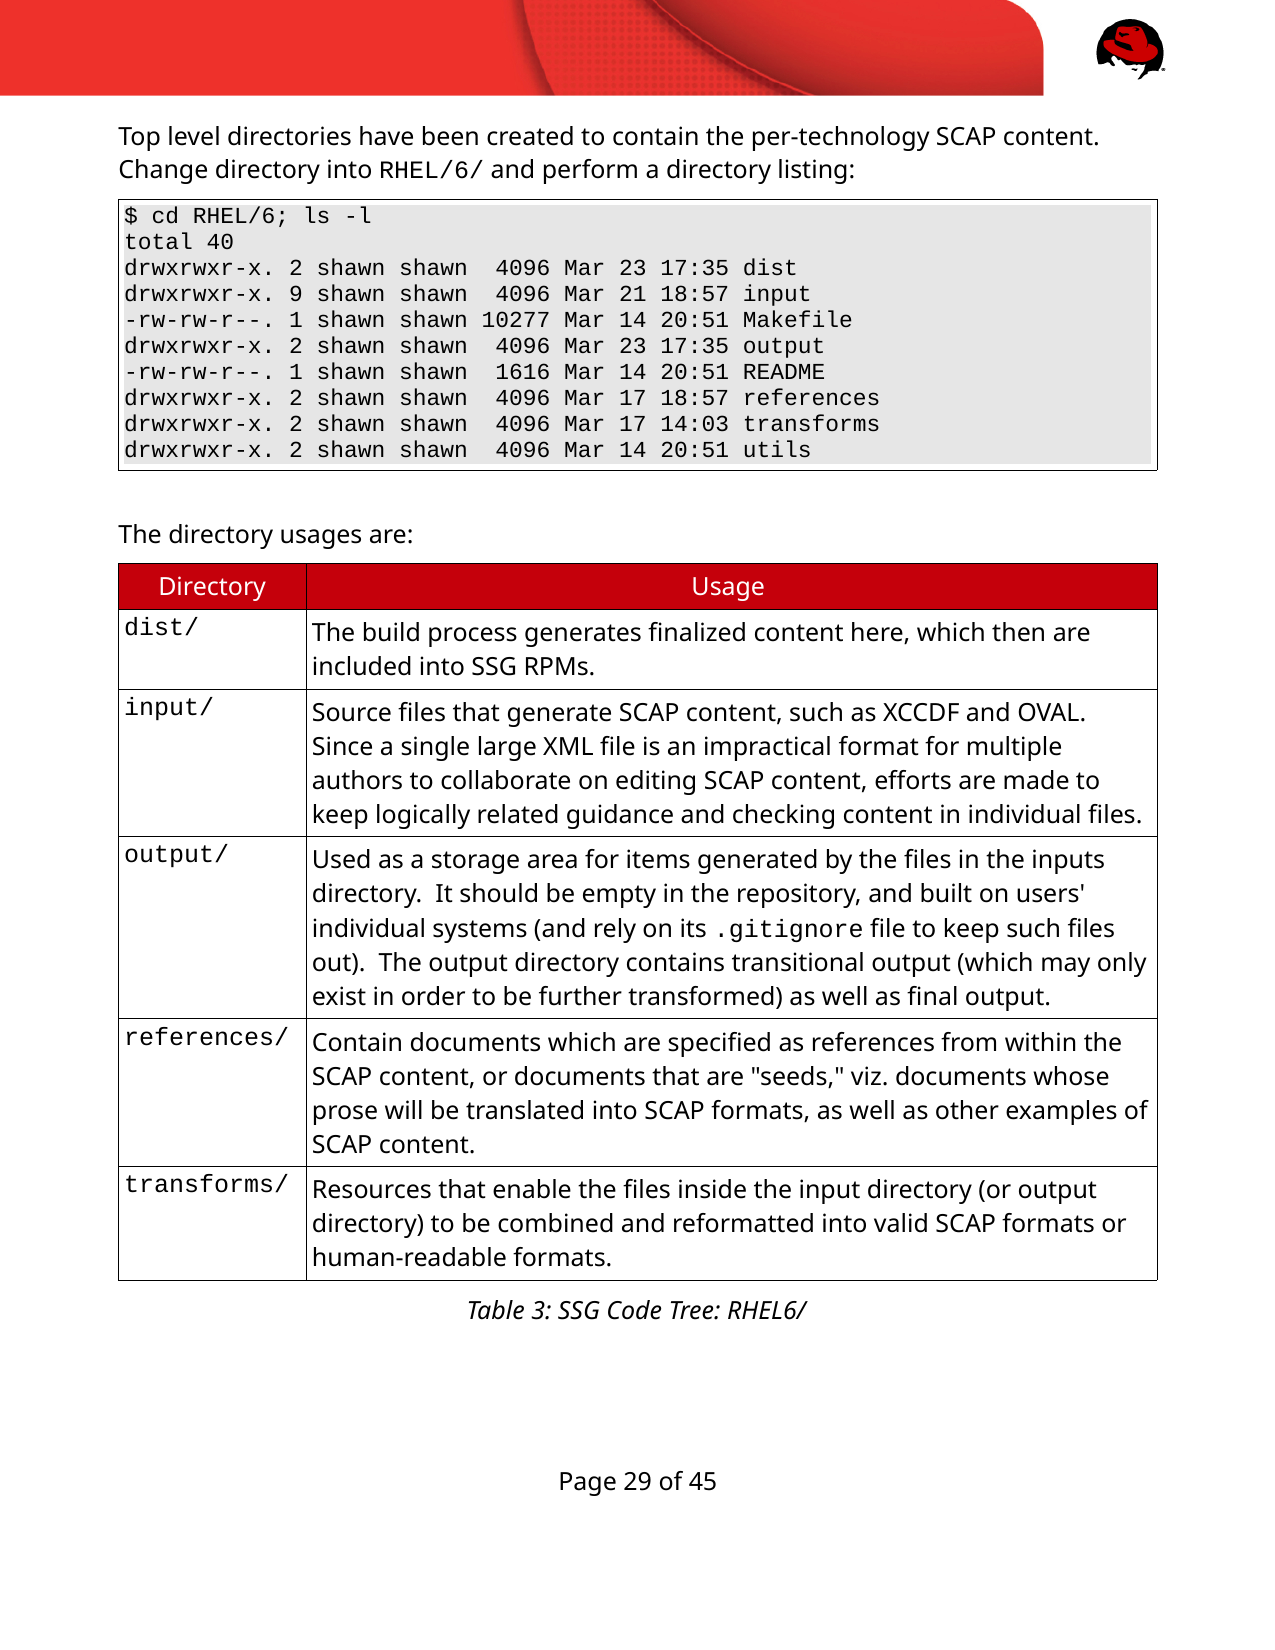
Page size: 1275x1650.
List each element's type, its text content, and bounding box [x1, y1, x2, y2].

table_cell Contain documents which are specified as references from within the SCAP content, or documents that are "seeds," viz. documents whose prose will be translated into SCAP formats, as well as other examples of SCAP content. [307, 1019, 1157, 1166]
table_cell The build process generates finalized content here, which then are included into SSG RPMs. [307, 610, 1157, 688]
text Table 3: SSG Code Tree: RHEL6/ [118, 1292, 1157, 1327]
table_cell references/ [119, 1019, 306, 1166]
table_cell Source files that generate SCAP content, such as XCCDF and OVAL. Since a single large XML file is an impractical format for multiple authors to collaborate on editing SCAP content, efforts are made to keep logically related guidance and checking content in individual files. [307, 690, 1157, 836]
table_header Directory [119, 564, 306, 609]
table_header $ cd RHEL/6; ls -l total 40 drwxrwxr-x. 2 shawn shawn 4096 Mar 23 17:35 dist drwxrwxr-x. 9 shawn shawn 4096 Mar 21 18:57 input -rw-rw-r--. 1 shawn shawn 10277 Mar 14 20:51 Makefile drwxrwxr-x. 2 shawn shawn 4096 Mar 23 17:35 output -rw-rw-r--. 1 shawn shawn 1616 Mar 14 20:51 README drwxrwxr-x. 2 shawn shawn 4096 Mar 17 18:57 references drwxrwxr-x. 2 shawn shawn 4096 Mar 17 14:03 transforms drwxrwxr-x. 2 shawn shawn 4096 Mar 14 20:51 utils [119, 200, 1157, 470]
table_cell input/ [119, 690, 306, 836]
table_cell Resources that enable the files inside the input directory (or output directory) to be combined and reformatted into valid SCAP formats or human-readable formats. [307, 1167, 1157, 1280]
text Top level directories have been created to contain the per-technology SCAP content. Change directory into RHEL/6/ and perform a directory listing: [118, 118, 1157, 186]
table_cell dist/ [119, 610, 306, 688]
picture [0, 0, 1170, 96]
table_cell output/ [119, 837, 306, 1018]
text The directory usages are: [118, 517, 1157, 551]
table_cell transforms/ [119, 1167, 306, 1280]
table_cell Used as a storage area for items generated by the files in the inputs directory. It should be empty in the repository, and built on users' individual systems (and rely on its .gitignore file to keep such files out). The output directory contains transitional output (which may only exist in order to be further transformed) as well as final output. [307, 837, 1157, 1018]
table_header Usage [307, 564, 1157, 609]
